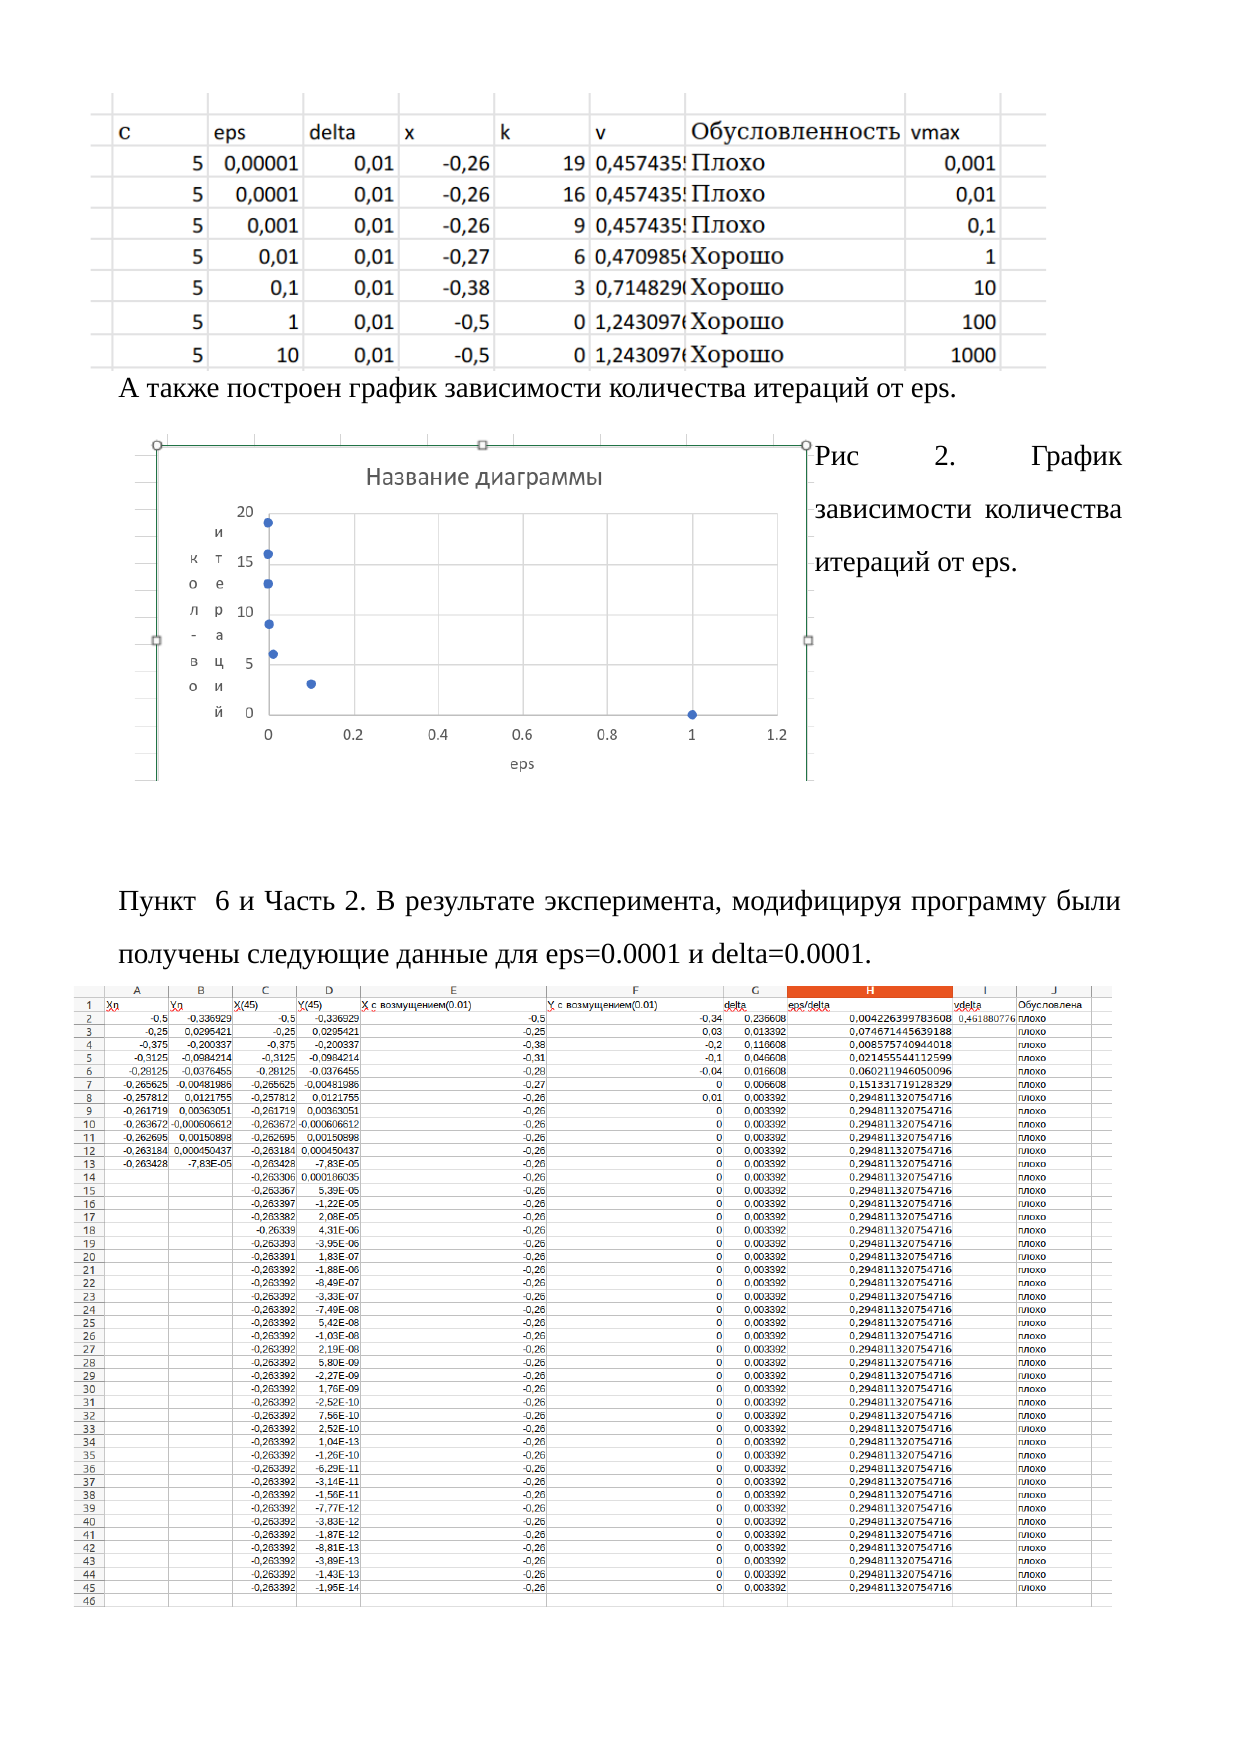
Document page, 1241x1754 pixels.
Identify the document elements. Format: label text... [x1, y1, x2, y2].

text Пункт 6 и Часть 2. В результате эксперимента, модифицируя программу были получены следующие данные для eps=0.0001 и delta=0.0001. [118, 863, 1122, 969]
picture [90, 134, 963, 371]
text А также построен график зависимости количества итераций от eps. [118, 118, 1122, 404]
picture [134, 434, 408, 781]
text Рис 2. График зависимости количества итераций от eps. [118, 418, 1122, 578]
